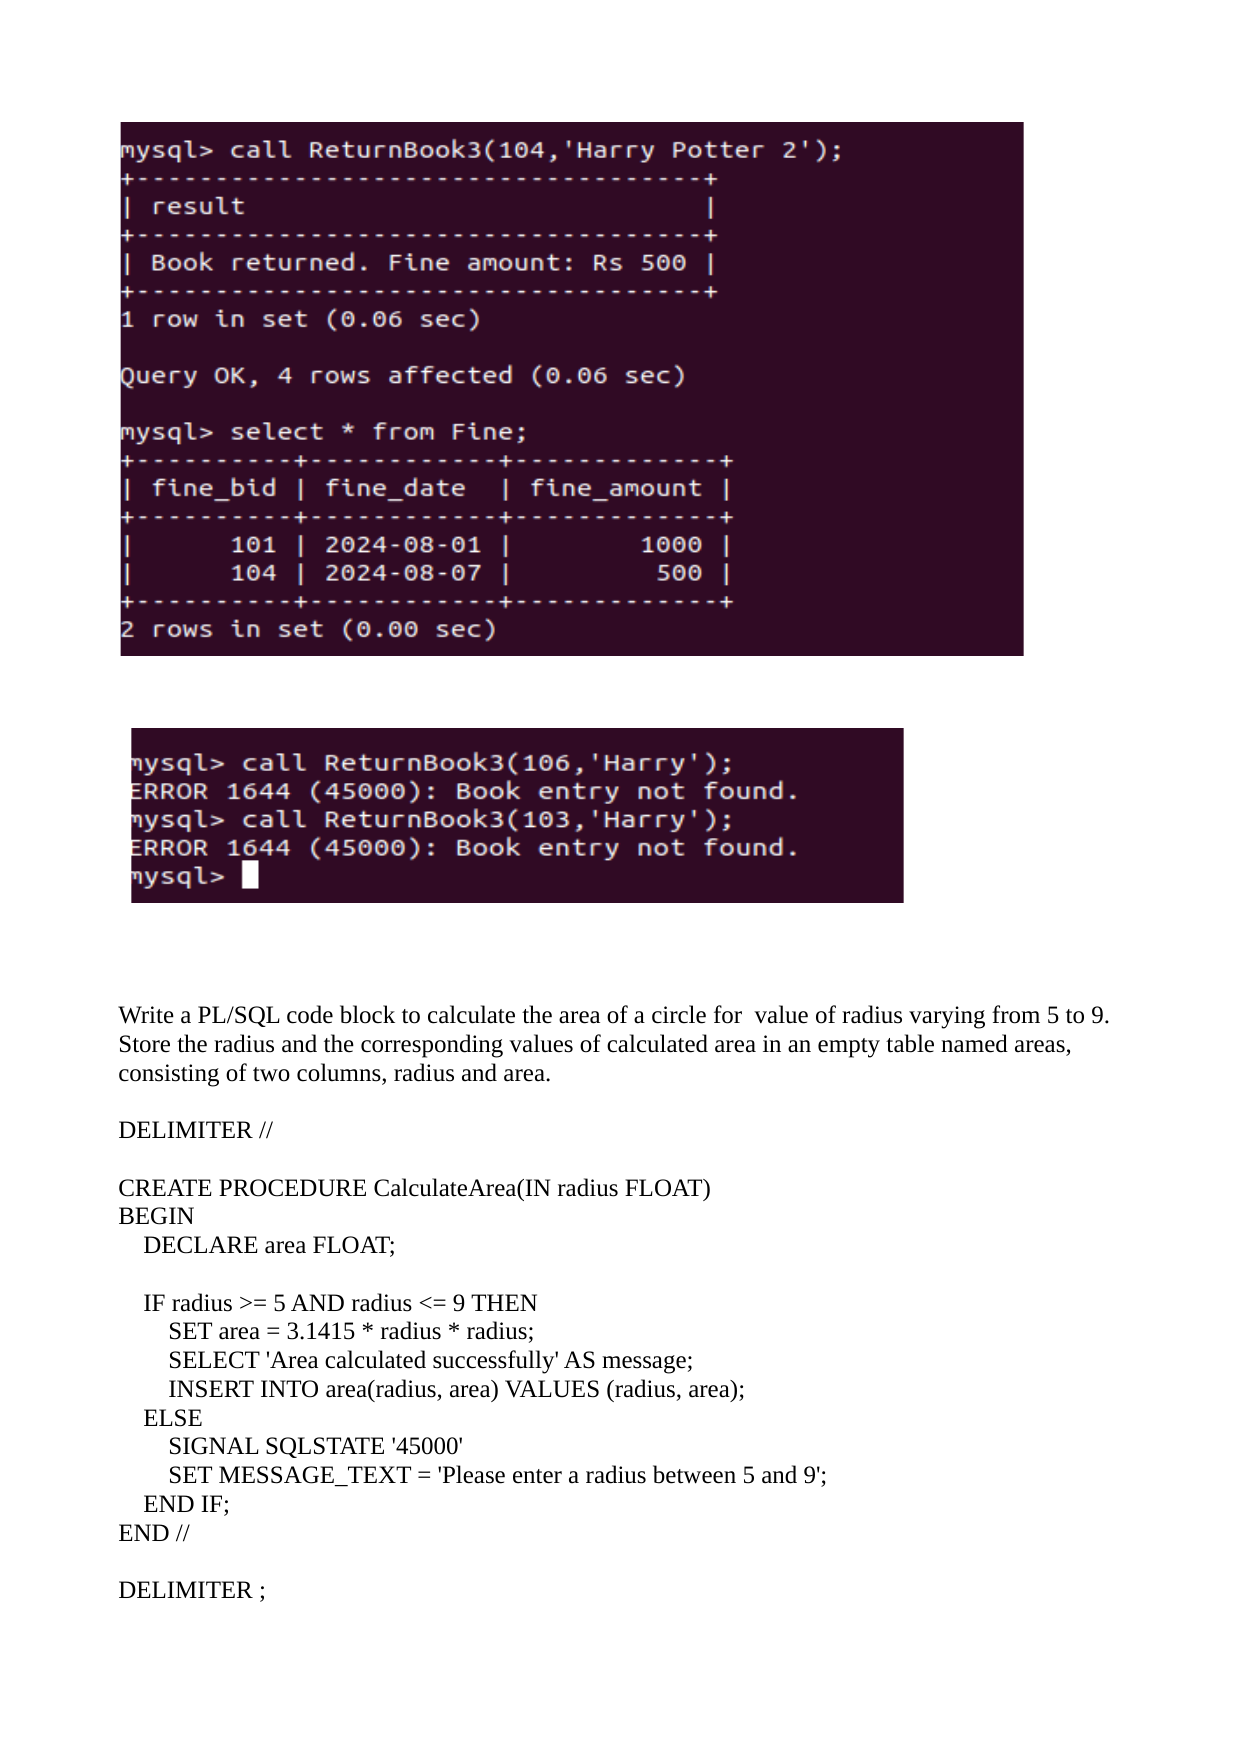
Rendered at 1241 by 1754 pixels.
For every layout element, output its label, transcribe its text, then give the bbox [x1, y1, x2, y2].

text DELIMITER // [118, 1115, 1122, 1144]
text CREATE PROCEDURE CalculateArea(IN radius FLOAT) [118, 1173, 1122, 1201]
picture [131, 728, 904, 903]
text SIGNAL SQLSTATE '45000' [118, 1431, 1122, 1460]
text IF radius >= 5 AND radius <= 9 THEN [118, 1288, 1122, 1316]
text BEGIN [118, 1201, 1122, 1230]
text DECLARE area FLOAT; [118, 1230, 1122, 1259]
text ELSE [118, 1403, 1122, 1431]
text DELIMITER ; [118, 1575, 1122, 1604]
text SET MESSAGE_TEXT = 'Please enter a radius between 5 and 9'; [118, 1460, 1122, 1489]
text END IF; [118, 1489, 1122, 1518]
text END // [118, 1518, 1122, 1546]
text Write a PL/SQL code block to calculate the area of a circle for value of radius varying from 5 to 9. Store the radius and the corresponding values of calculated area in an empty table named areas, consisting of two columns, radius and area. [118, 1000, 1122, 1086]
text SELECT 'Area calculated successfully' AS message; [118, 1345, 1122, 1374]
text INSERT INTO area(radius, area) VALUES (radius, area); [118, 1374, 1122, 1403]
text SET area = 3.1415 * radius * radius; [118, 1316, 1122, 1345]
picture [120, 122, 1024, 656]
